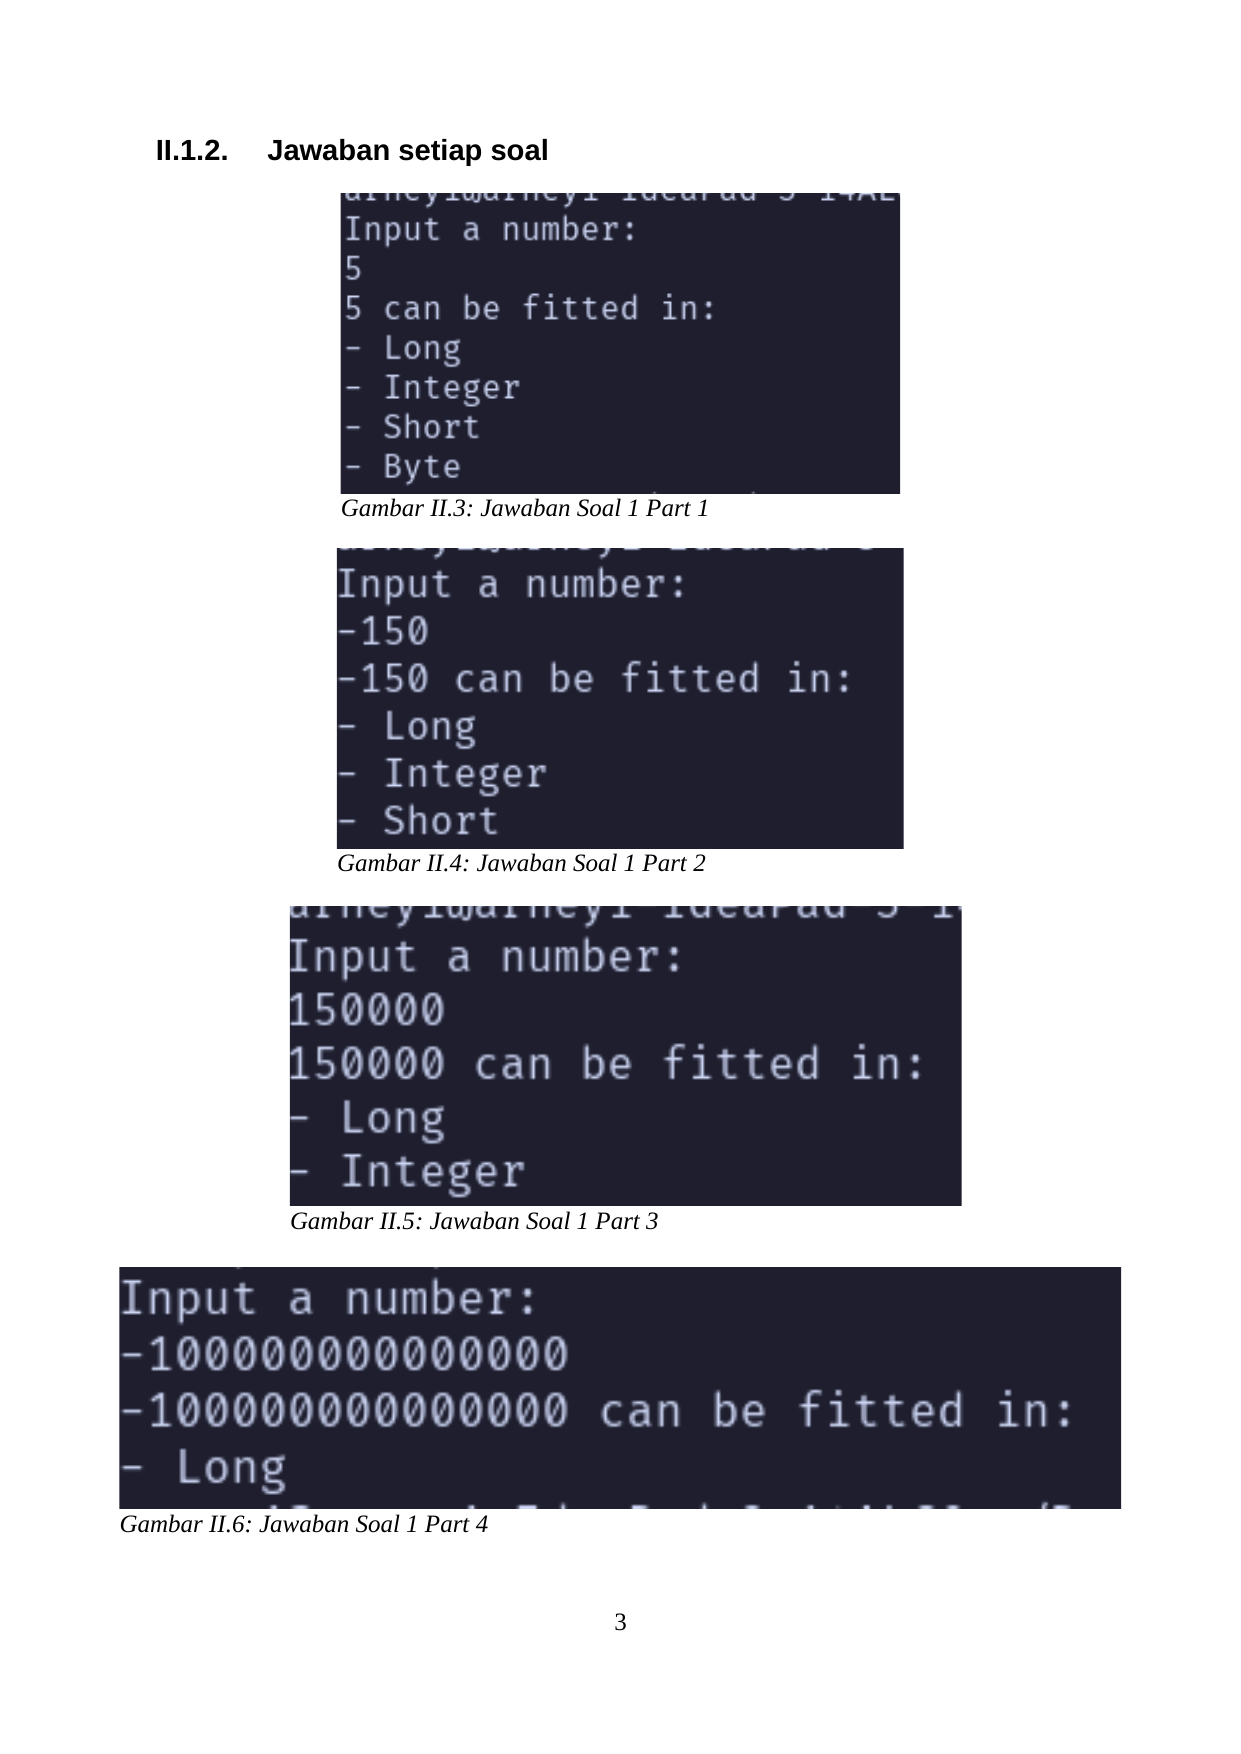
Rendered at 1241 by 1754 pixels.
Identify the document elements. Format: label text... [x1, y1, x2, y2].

text Gambar II.4: Jawaban Soal 1 Part 2 [337, 849, 904, 877]
text Gambar II.3: Jawaban Soal 1 Part 1 [341, 494, 900, 522]
text Gambar II.6: Jawaban Soal 1 Part 4 [119, 1509, 1121, 1537]
picture [119, 1267, 1122, 1509]
text Gambar II.5: Jawaban Soal 1 Part 3 [290, 1206, 962, 1235]
picture [289, 906, 962, 1206]
picture [340, 193, 901, 494]
subtitle Jawaban setiap soal [156, 133, 1122, 166]
picture [336, 548, 904, 849]
